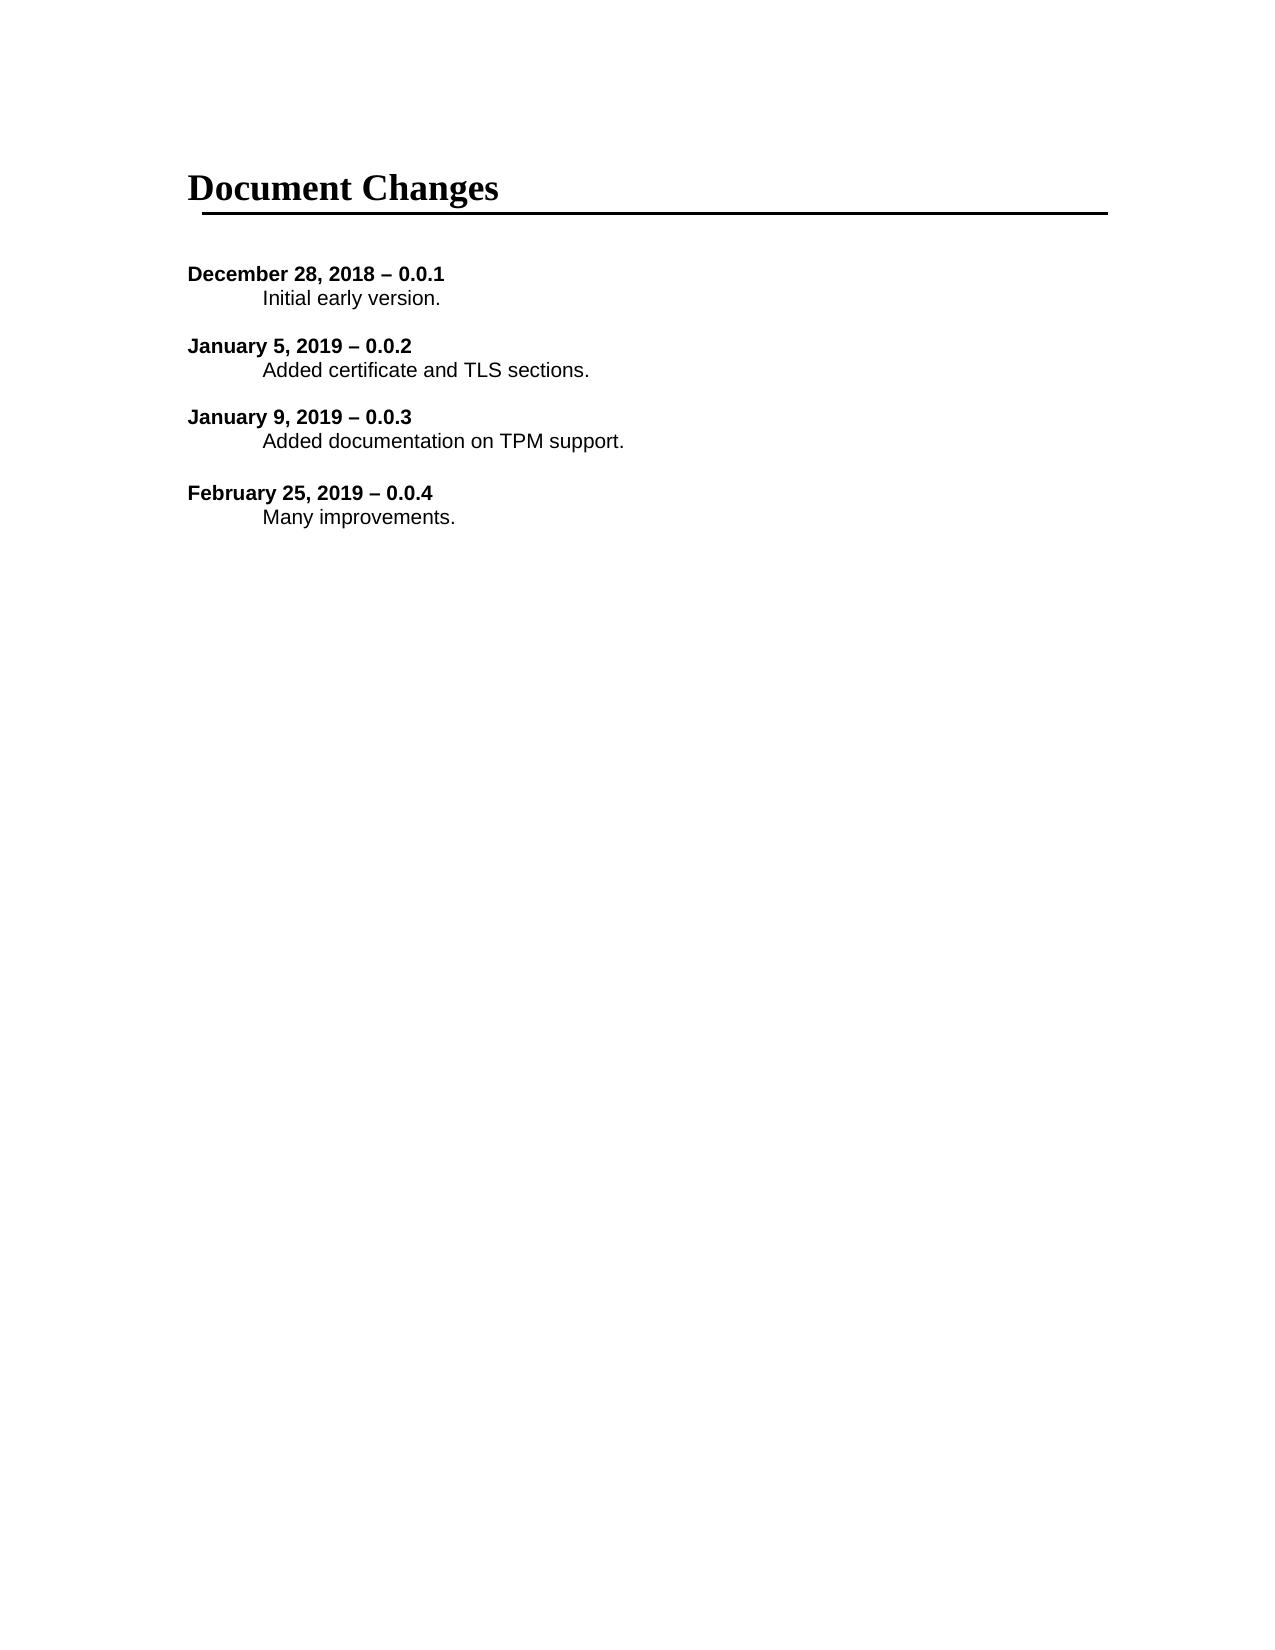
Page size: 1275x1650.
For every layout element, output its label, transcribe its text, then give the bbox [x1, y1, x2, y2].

subtitle January 9, 2019 – 0.0.3 [187, 405, 1127, 429]
subtitle December 28, 2018 – 0.0.1 [187, 261, 1127, 285]
text Added certificate and TLS sections. [262, 358, 1127, 382]
text Document Changes [187, 166, 1127, 209]
subtitle January 5, 2019 – 0.0.2 [187, 333, 1127, 357]
text Many improvements. [262, 505, 1127, 529]
subtitle February 25, 2019 – 0.0.4 [187, 481, 1127, 504]
text Initial early version. [262, 286, 1127, 310]
text Added documentation on TPM support. [262, 429, 1127, 453]
